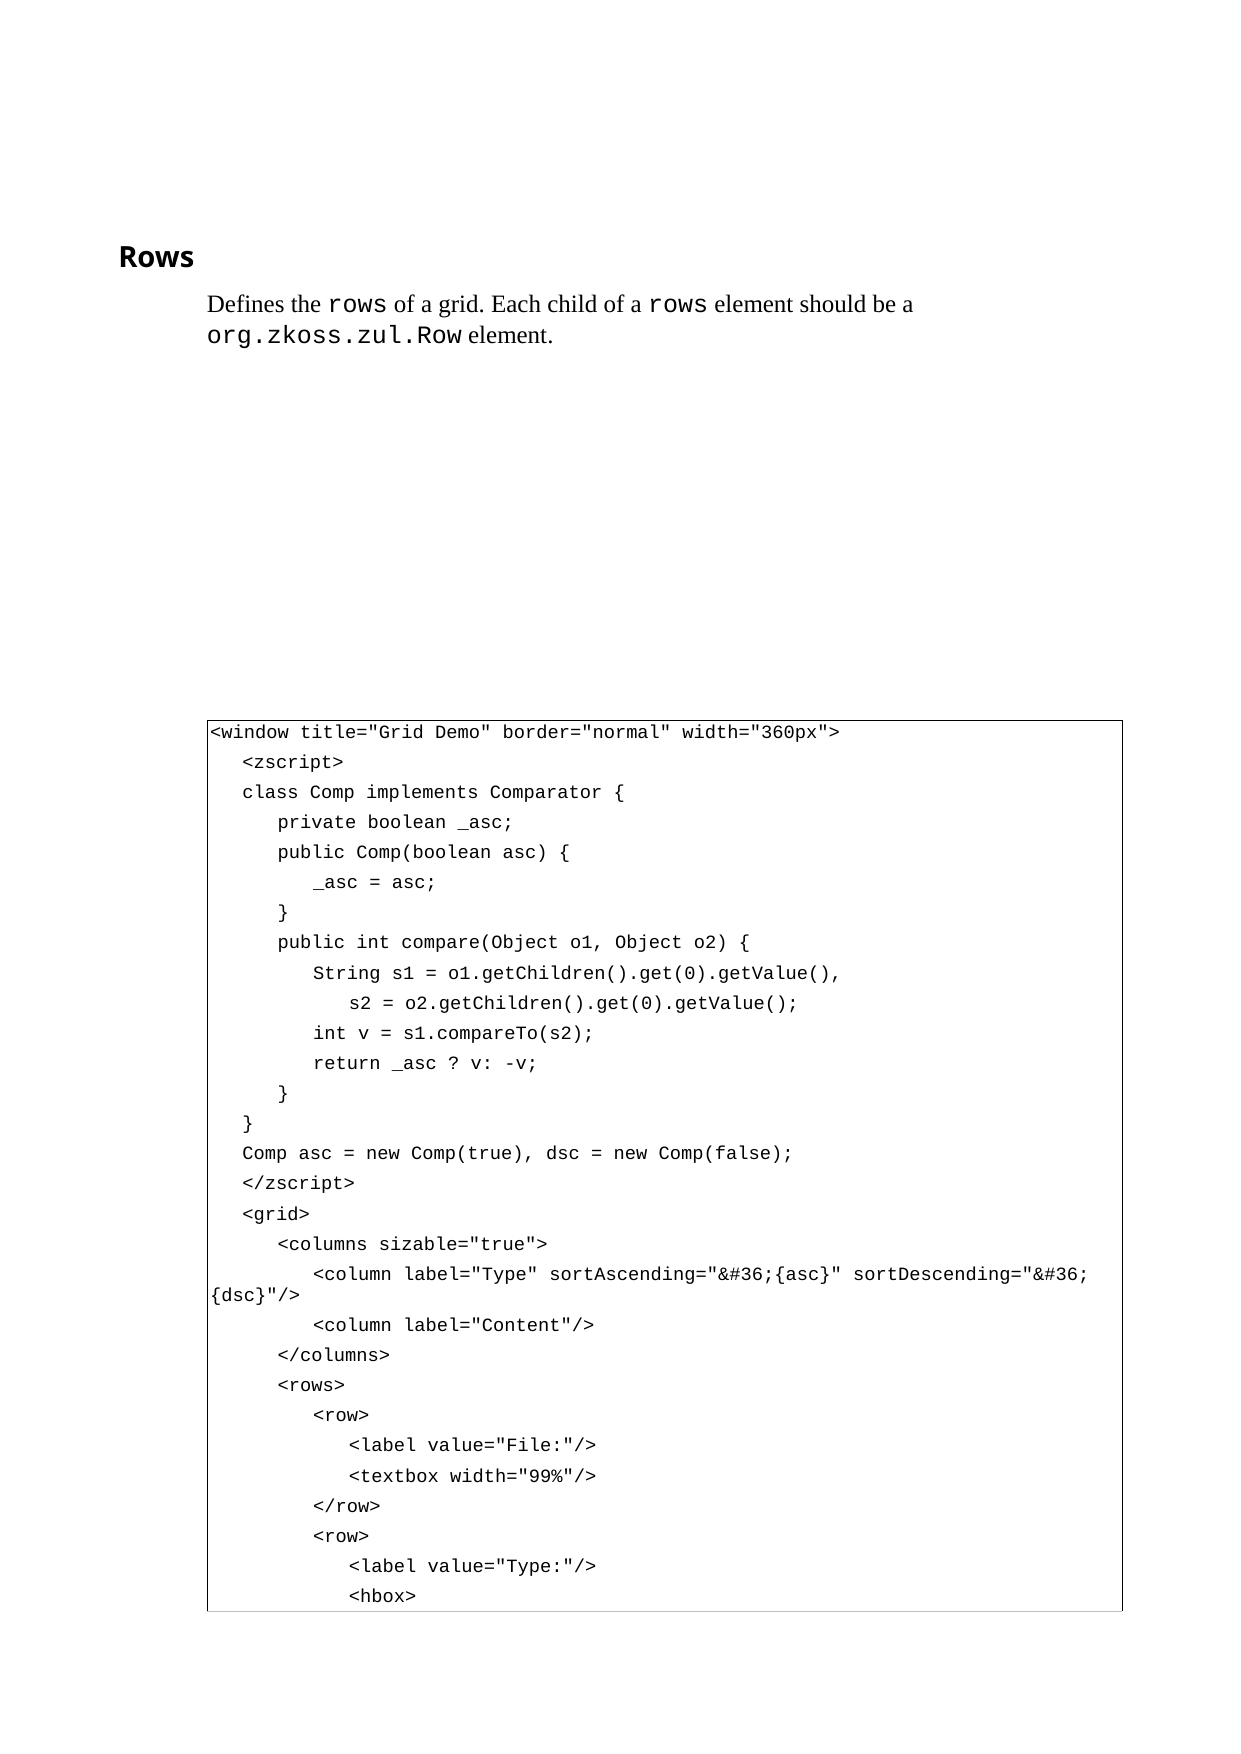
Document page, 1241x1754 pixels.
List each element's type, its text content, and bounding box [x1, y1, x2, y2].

text <grid> [208, 1201, 1122, 1226]
text return _asc ? v: -v; [208, 1051, 1122, 1075]
text <window title="Grid Demo" border="normal" width="360px"> [208, 721, 1122, 744]
text <label value="Type:"/> [208, 1554, 1122, 1578]
text <textbox width="99%"/> [208, 1463, 1122, 1488]
text <rows> [208, 1373, 1122, 1397]
text String s1 = o1.getChildren().get(0).getValue(), [208, 960, 1122, 985]
text <label value="File:"/> [208, 1433, 1122, 1457]
text <columns sizable="true"> [208, 1231, 1122, 1256]
text <column label="Type" sortAscending="&#36;{asc}" sortDescending="&#36;{dsc}"/> [208, 1261, 1122, 1307]
text Comp asc = new Comp(true), dsc = new Comp(false); [208, 1141, 1122, 1165]
text } [208, 1081, 1122, 1105]
text } [208, 900, 1122, 924]
text Defines the rows of a grid. Each child of a rows element should be a org.zkoss.zul.Row element. [207, 289, 1122, 351]
text class Comp implements Comparator { [208, 780, 1122, 804]
text </row> [208, 1493, 1122, 1518]
text public int compare(Object o1, Object o2) { [208, 930, 1122, 954]
text int v = s1.compareTo(s2); [208, 1021, 1122, 1045]
text <zscript> [208, 750, 1122, 774]
text <row> [208, 1403, 1122, 1427]
text <row> [208, 1523, 1122, 1548]
text _asc = asc; [208, 870, 1122, 894]
text private boolean _asc; [208, 810, 1122, 834]
subtitle Rows [118, 237, 1122, 276]
text <column label="Content"/> [208, 1313, 1122, 1337]
text </columns> [208, 1343, 1122, 1367]
text } [208, 1111, 1122, 1135]
text public Comp(boolean asc) { [208, 840, 1122, 864]
text <hbox> [208, 1584, 1122, 1611]
text s2 = o2.getChildren().get(0).getValue(); [208, 991, 1122, 1015]
text </zscript> [208, 1171, 1122, 1195]
